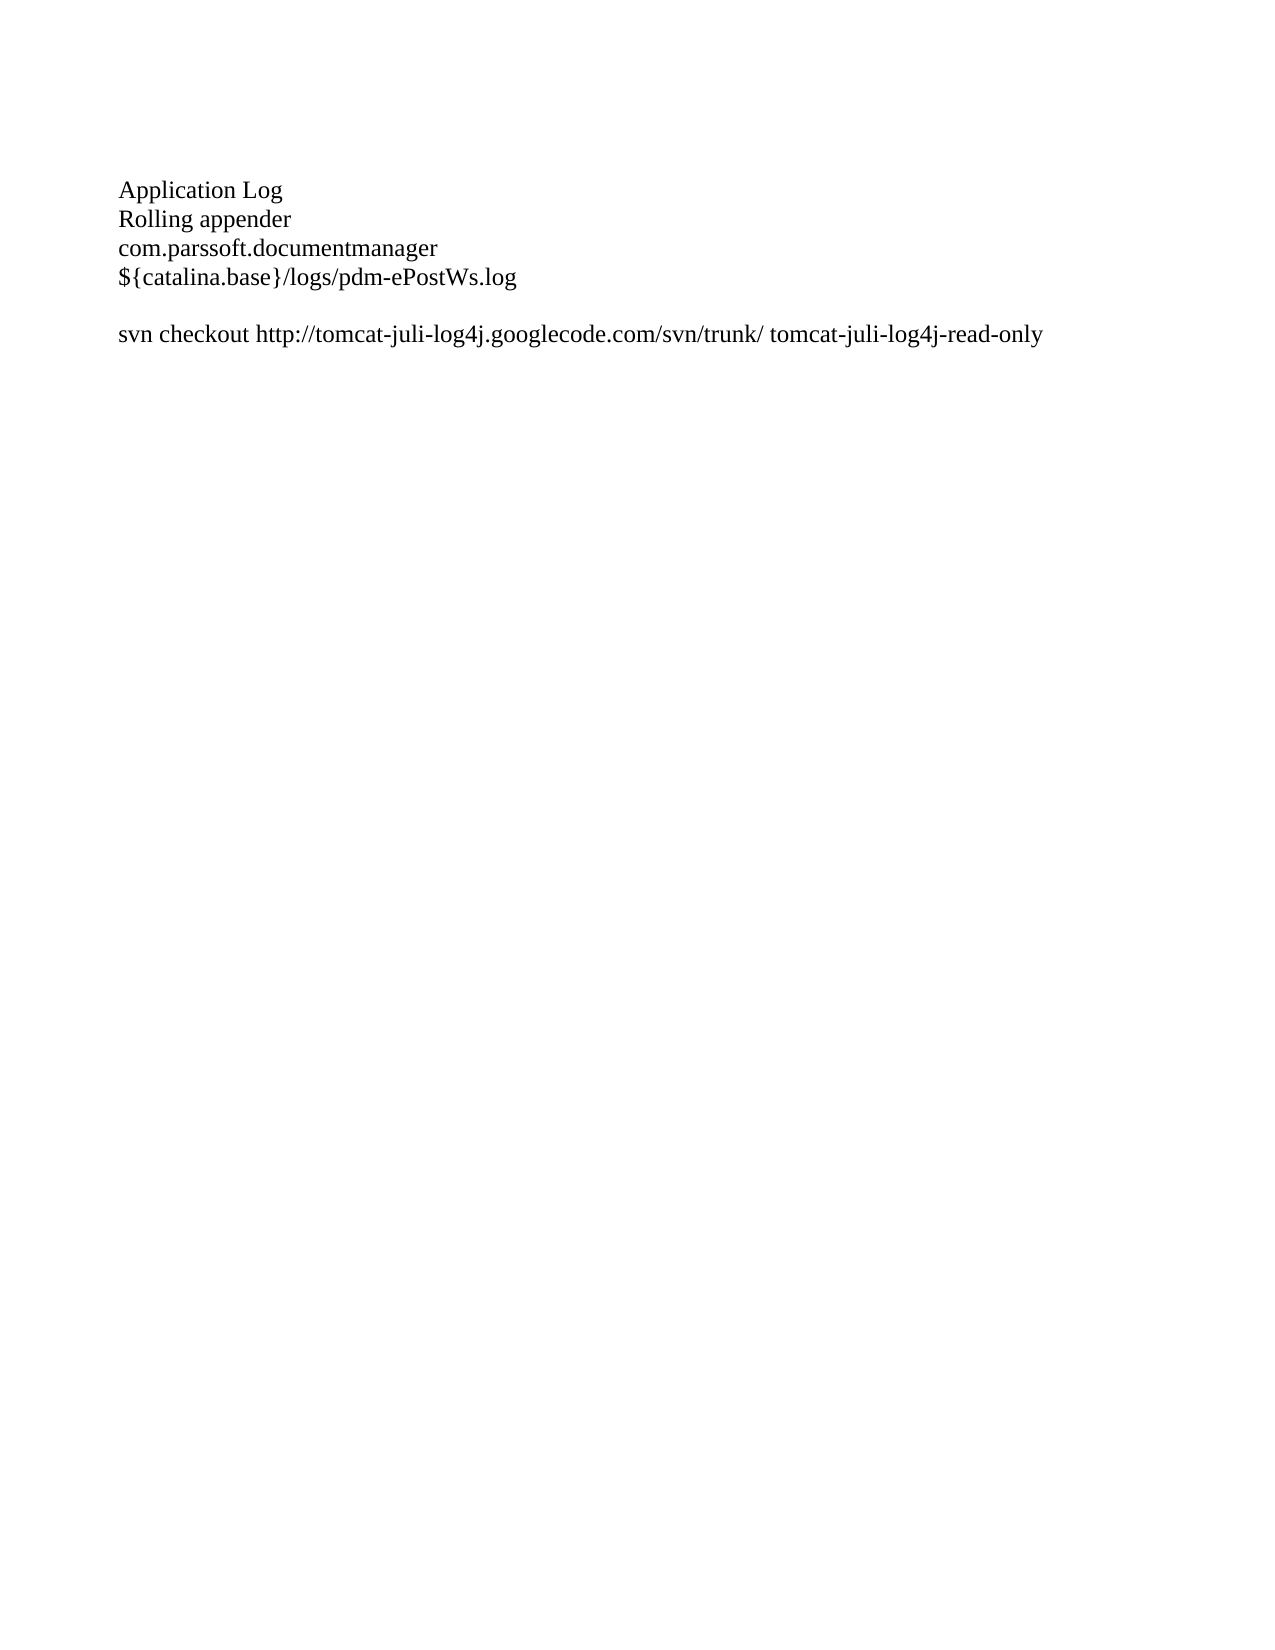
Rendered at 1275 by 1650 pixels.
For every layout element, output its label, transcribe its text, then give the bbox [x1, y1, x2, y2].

text Application Log [118, 176, 1157, 204]
text svn checkout http://tomcat-juli-log4j.googlecode.com/svn/trunk/ tomcat-juli-log4j-read-only [118, 319, 1157, 348]
text Rolling appender [118, 204, 1157, 233]
text com.parssoft.documentmanager [118, 233, 1157, 262]
text ${catalina.base}/logs/pdm-ePostWs.log [118, 262, 1157, 291]
